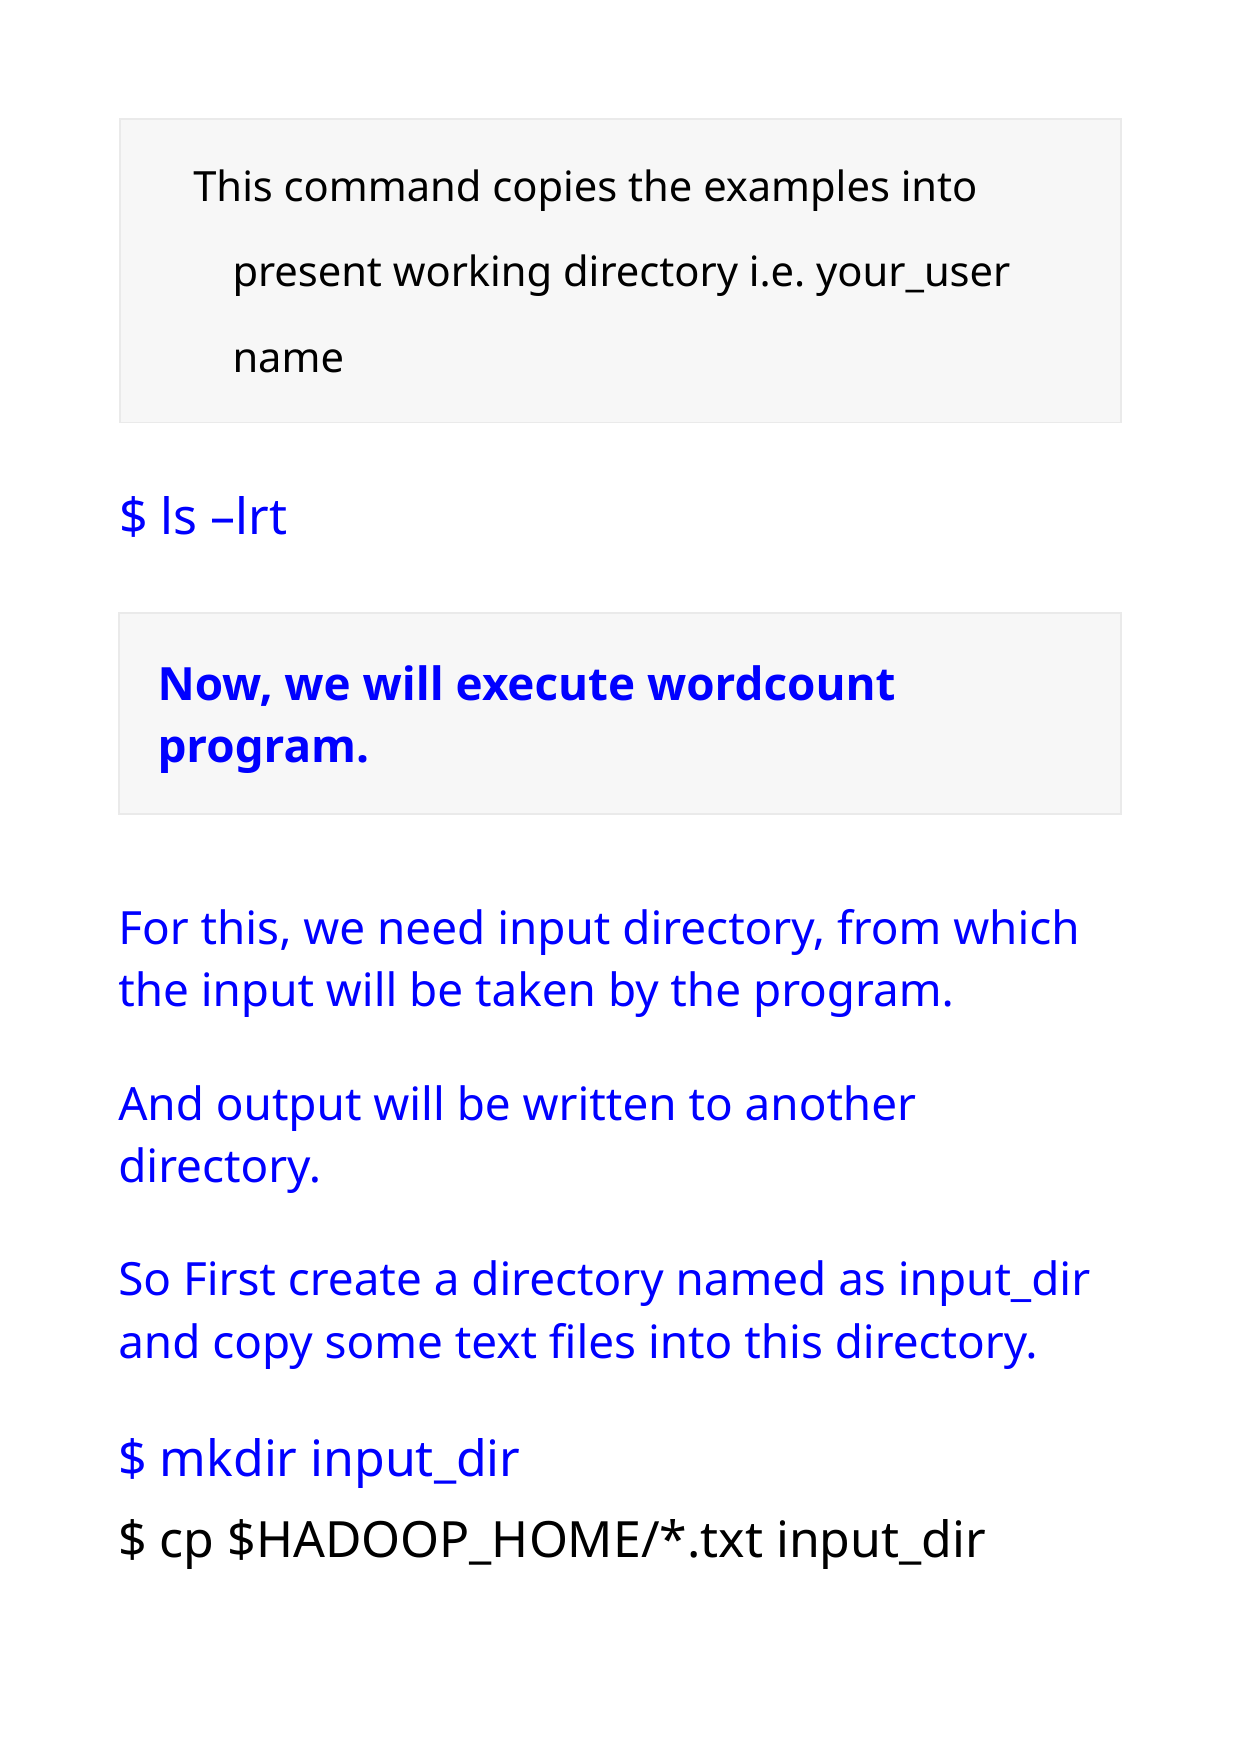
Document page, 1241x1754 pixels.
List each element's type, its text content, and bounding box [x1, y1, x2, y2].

text $ cp $HADOOP_HOME/*.txt input_dir [118, 1504, 1122, 1572]
text This command copies the examples into present working directory i.e. your_user name [121, 120, 1120, 422]
text For this, we need input directory, from which the input will be taken by the program. [118, 895, 1122, 1020]
text $ mkdir input_dir [118, 1423, 1122, 1491]
text Now, we will execute wordcount program. [120, 614, 1120, 813]
text And output will be written to another directory. [118, 1071, 1122, 1196]
text So First create a directory named as input_dir and copy some text files into this directory. [118, 1247, 1122, 1372]
text $ ls –lrt [119, 481, 1122, 549]
